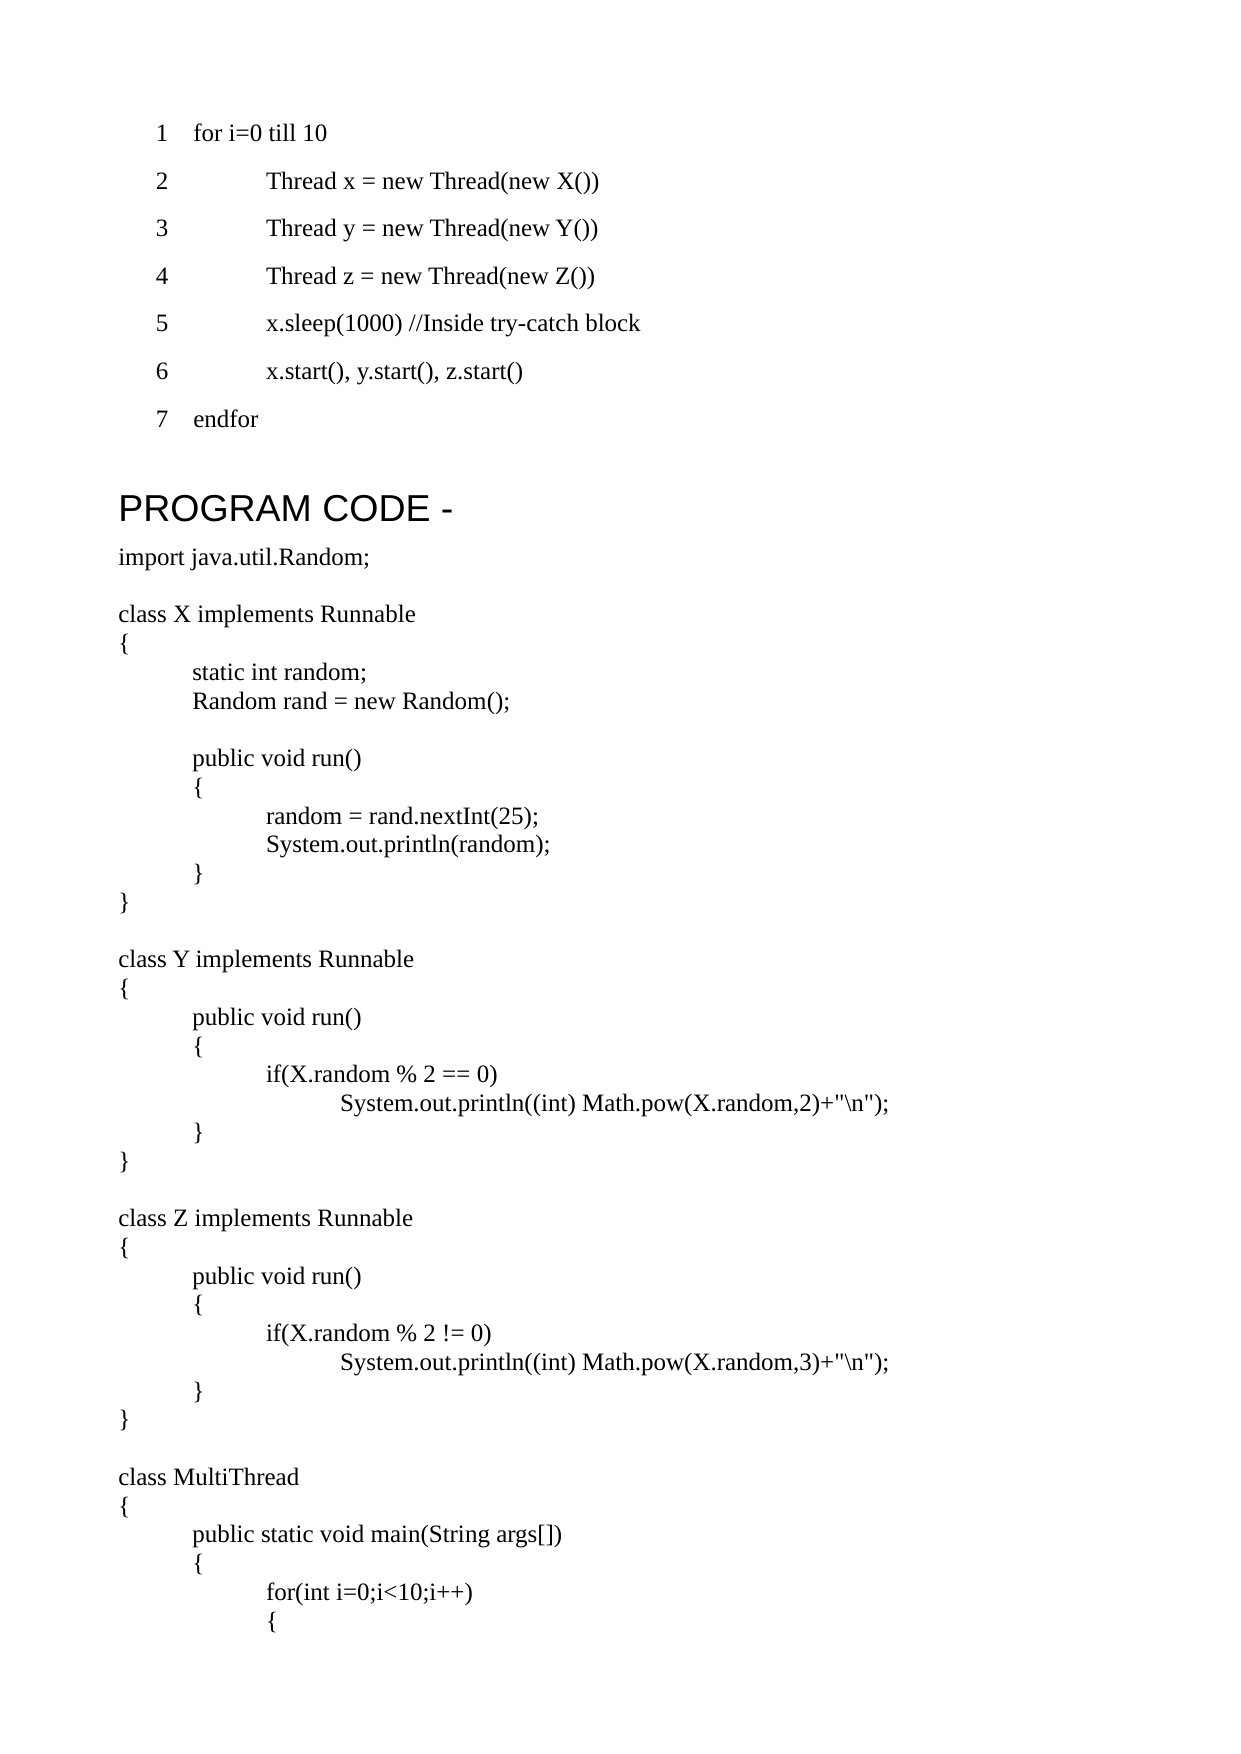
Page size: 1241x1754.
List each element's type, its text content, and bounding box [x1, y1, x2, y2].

text { [118, 973, 1122, 1002]
text { [118, 1289, 1122, 1318]
text random = rand.nextInt(25); [118, 801, 1122, 829]
text { [118, 1606, 1122, 1634]
text public void run() [118, 1261, 1122, 1289]
text static int random; [118, 657, 1122, 686]
list Thread x = new Thread(new X()) [156, 166, 1122, 194]
text { [118, 628, 1122, 657]
text public static void main(String args[]) [118, 1519, 1122, 1548]
text } [118, 1404, 1122, 1433]
text Random rand = new Random(); [118, 686, 1122, 714]
text System.out.println((int) Math.pow(X.random,3)+"\n"); [118, 1347, 1122, 1376]
list for i=0 till 10 [156, 118, 1122, 147]
text public void run() [118, 1002, 1122, 1031]
text if(X.random % 2 == 0) [118, 1059, 1122, 1088]
text { [118, 1491, 1122, 1519]
text System.out.println((int) Math.pow(X.random,2)+"\n"); [118, 1088, 1122, 1117]
text } [118, 858, 1122, 887]
text } [118, 1117, 1122, 1146]
text class Z implements Runnable [118, 1203, 1122, 1232]
subtitle PROGRAM CODE - [118, 486, 1122, 529]
list endfor [156, 404, 1122, 432]
text class X implements Runnable [118, 599, 1122, 628]
list x.start(), y.start(), z.start() [156, 356, 1122, 385]
text } [118, 1146, 1122, 1174]
text if(X.random % 2 != 0) [118, 1318, 1122, 1347]
text for(int i=0;i<10;i++) [118, 1577, 1122, 1606]
text public void run() [118, 743, 1122, 772]
text { [118, 1031, 1122, 1059]
text System.out.println(random); [118, 829, 1122, 858]
list Thread y = new Thread(new Y()) [156, 213, 1122, 242]
text class MultiThread [118, 1462, 1122, 1491]
text { [118, 1548, 1122, 1577]
text { [118, 772, 1122, 801]
text { [118, 1232, 1122, 1261]
list Thread z = new Thread(new Z()) [156, 261, 1122, 290]
text class Y implements Runnable [118, 944, 1122, 973]
text import java.util.Random; [118, 542, 1122, 571]
text } [118, 1376, 1122, 1404]
text } [118, 887, 1122, 916]
list x.sleep(1000) //Inside try-catch block [156, 308, 1122, 337]
